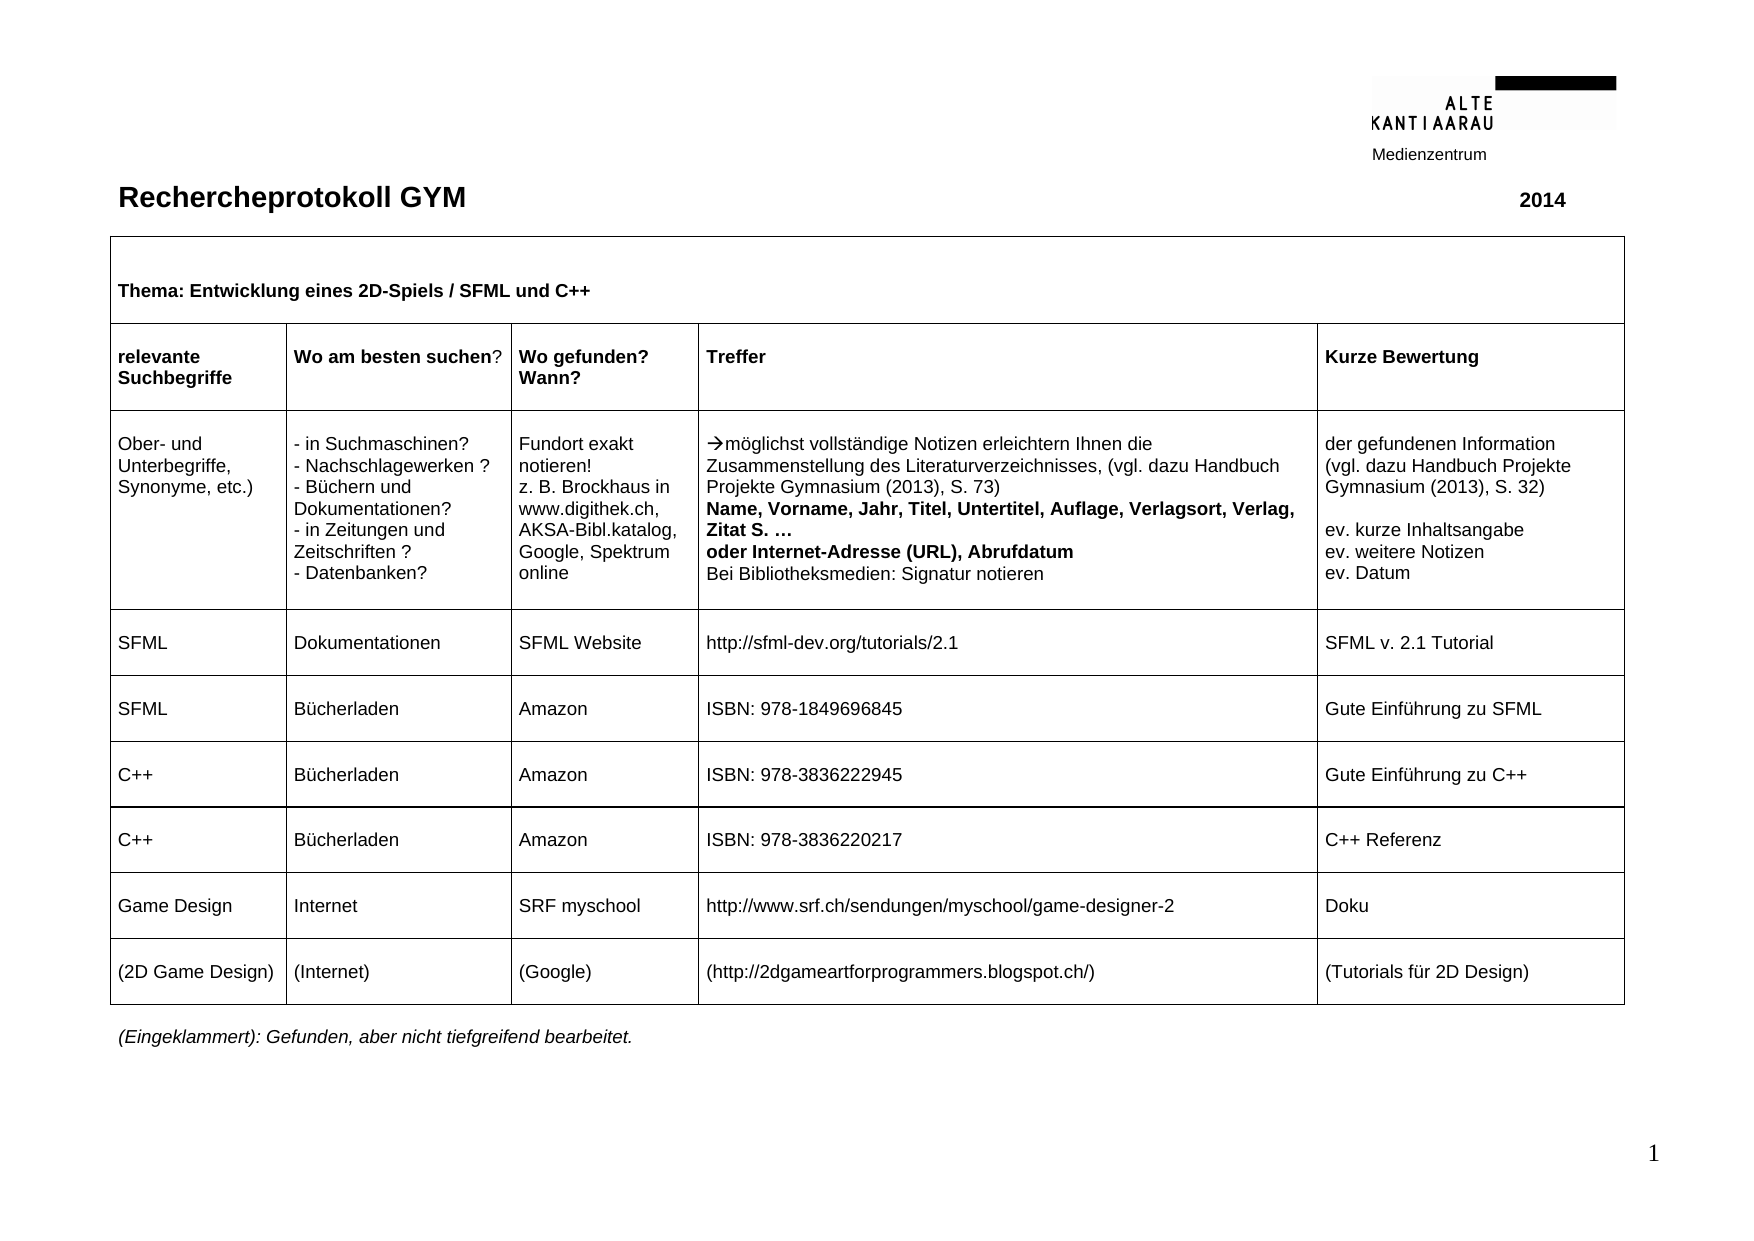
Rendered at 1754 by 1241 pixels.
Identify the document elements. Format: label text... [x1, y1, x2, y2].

table_cell SFML Website [512, 610, 698, 675]
table_cell Bücherladen [287, 742, 511, 806]
table_cell Fundort exakt notieren! z. B. Brockhaus in www.digithek.ch, AKSA-Bibl.katalog, Google, Spektrum online [512, 411, 698, 609]
text Medienzentrum [782, 144, 1660, 163]
table_cell Doku [1318, 873, 1624, 938]
table_cell Gute Einführung zu SFML [1318, 676, 1624, 741]
table_cell der gefundenen Information (vgl. dazu Handbuch Projekte Gymnasium (2013), S. 32) ev. kurze Inhaltsangabe ev. weitere Notizen ev. Datum [1318, 411, 1624, 609]
table_cell Bücherladen [287, 808, 511, 872]
table_cell http://sfml-dev.org/tutorials/2.1 [699, 610, 1317, 675]
table_cell ISBN: 978-3836220217 [699, 808, 1317, 872]
table_cell C++ Referenz [1318, 808, 1624, 872]
table_cell C++ [111, 808, 286, 872]
table_cell - in Suchmaschinen? - Nachschlagewerken ? - Büchern und Dokumentationen? - in Zeitungen und Zeitschriften ? - Datenbanken? [287, 411, 511, 609]
table_cell (http://2dgameartforprogrammers.blogspot.ch/) [699, 939, 1317, 1004]
table_cell Dokumentationen [287, 610, 511, 675]
table_cell (2D Game Design) [111, 939, 286, 1004]
table_cell möglichst vollständige Notizen erleichtern Ihnen die Zusammenstellung des Literaturverzeichnisses, (vgl. dazu Handbuch Projekte Gymnasium (2013), S. 73) Name, Vorname, Jahr, Titel, Untertitel, Auflage, Verlagsort, Verlag, Zitat S. … oder Internet-Adresse (URL), Abrufdatum Bei Bibliotheksmedien: Signatur notieren [699, 411, 1317, 609]
table_cell Game Design [111, 873, 286, 938]
table_cell Gute Einführung zu C++ [1318, 742, 1624, 806]
table_cell C++ [111, 742, 286, 806]
table_header Thema: Entwicklung eines 2D-Spiels / SFML und C++ [111, 237, 1624, 323]
table_cell Amazon [512, 808, 698, 872]
table_cell (Internet) [287, 939, 511, 1004]
table_cell Wo gefunden? Wann? [512, 324, 698, 410]
table_cell Amazon [512, 676, 698, 741]
table_cell SFML [111, 676, 286, 741]
table_cell ISBN: 978-3836222945 [699, 742, 1317, 806]
table_cell relevante Suchbegriffe [111, 324, 286, 410]
table_cell SFML [111, 610, 286, 675]
table_cell Wo am besten suchen? [287, 324, 511, 410]
table_cell (Google) [512, 939, 698, 1004]
table_cell Amazon [512, 742, 698, 806]
table_cell Bücherladen [287, 676, 511, 741]
table_cell (Tutorials für 2D Design) [1318, 939, 1624, 1004]
picture [1372, 76, 1617, 130]
text Rechercheprotokoll GYM 2014 [118, 181, 1660, 214]
table_cell Ober- und Unterbegriffe, Synonyme, etc.) [111, 411, 286, 609]
table_cell Treffer [699, 324, 1317, 410]
table_cell SRF myschool [512, 873, 698, 938]
table_cell http://www.srf.ch/sendungen/myschool/game-designer-2 [699, 873, 1317, 938]
text (Eingeklammert): Gefunden, aber nicht tiefgreifend bearbeitet. [118, 1026, 1660, 1048]
table_cell Kurze Bewertung [1318, 324, 1624, 410]
table_cell Internet [287, 873, 511, 938]
table_cell ISBN: 978-1849696845 [699, 676, 1317, 741]
table_cell SFML v. 2.1 Tutorial [1318, 610, 1624, 675]
